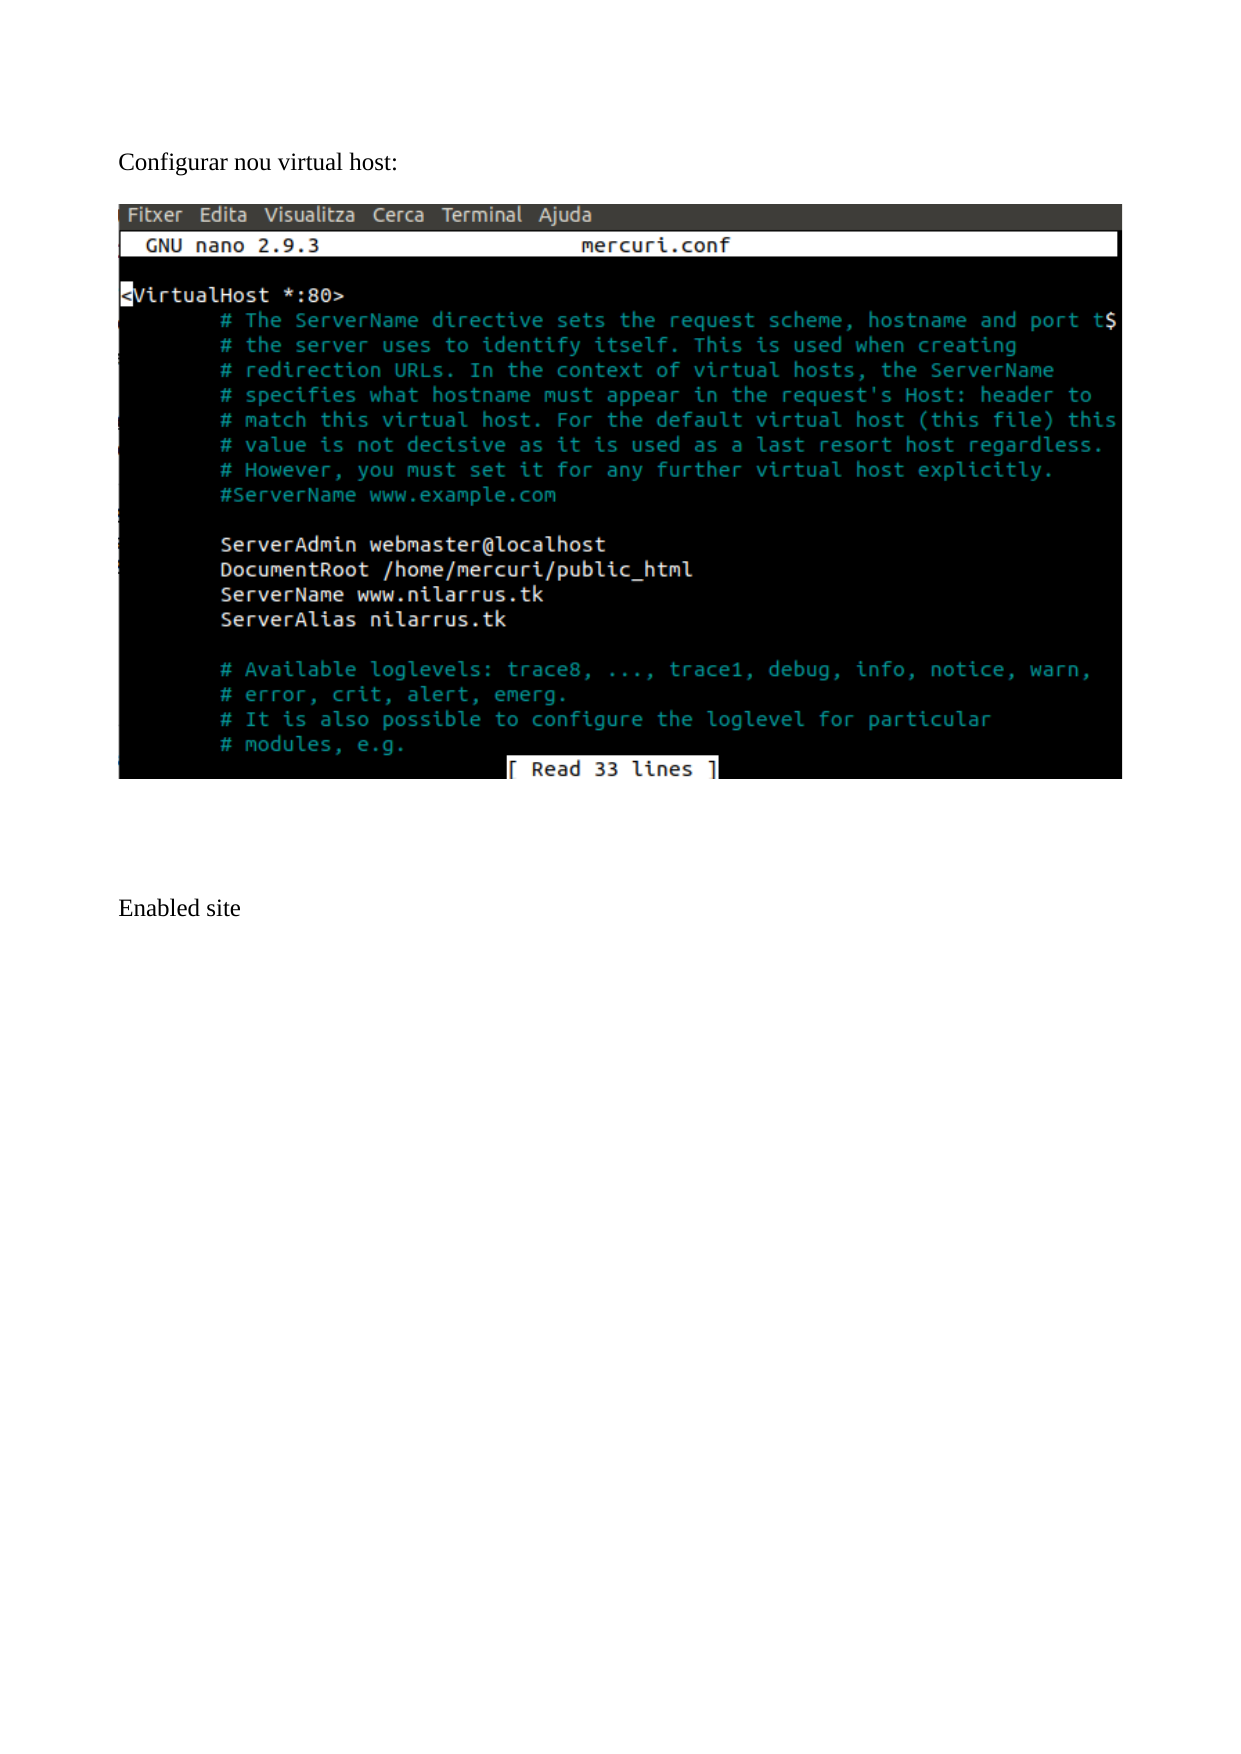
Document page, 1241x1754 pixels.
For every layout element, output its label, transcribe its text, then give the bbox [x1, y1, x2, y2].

text Enabled site [118, 893, 1122, 922]
picture [118, 204, 1123, 779]
text Configurar nou virtual host: [118, 147, 1122, 176]
